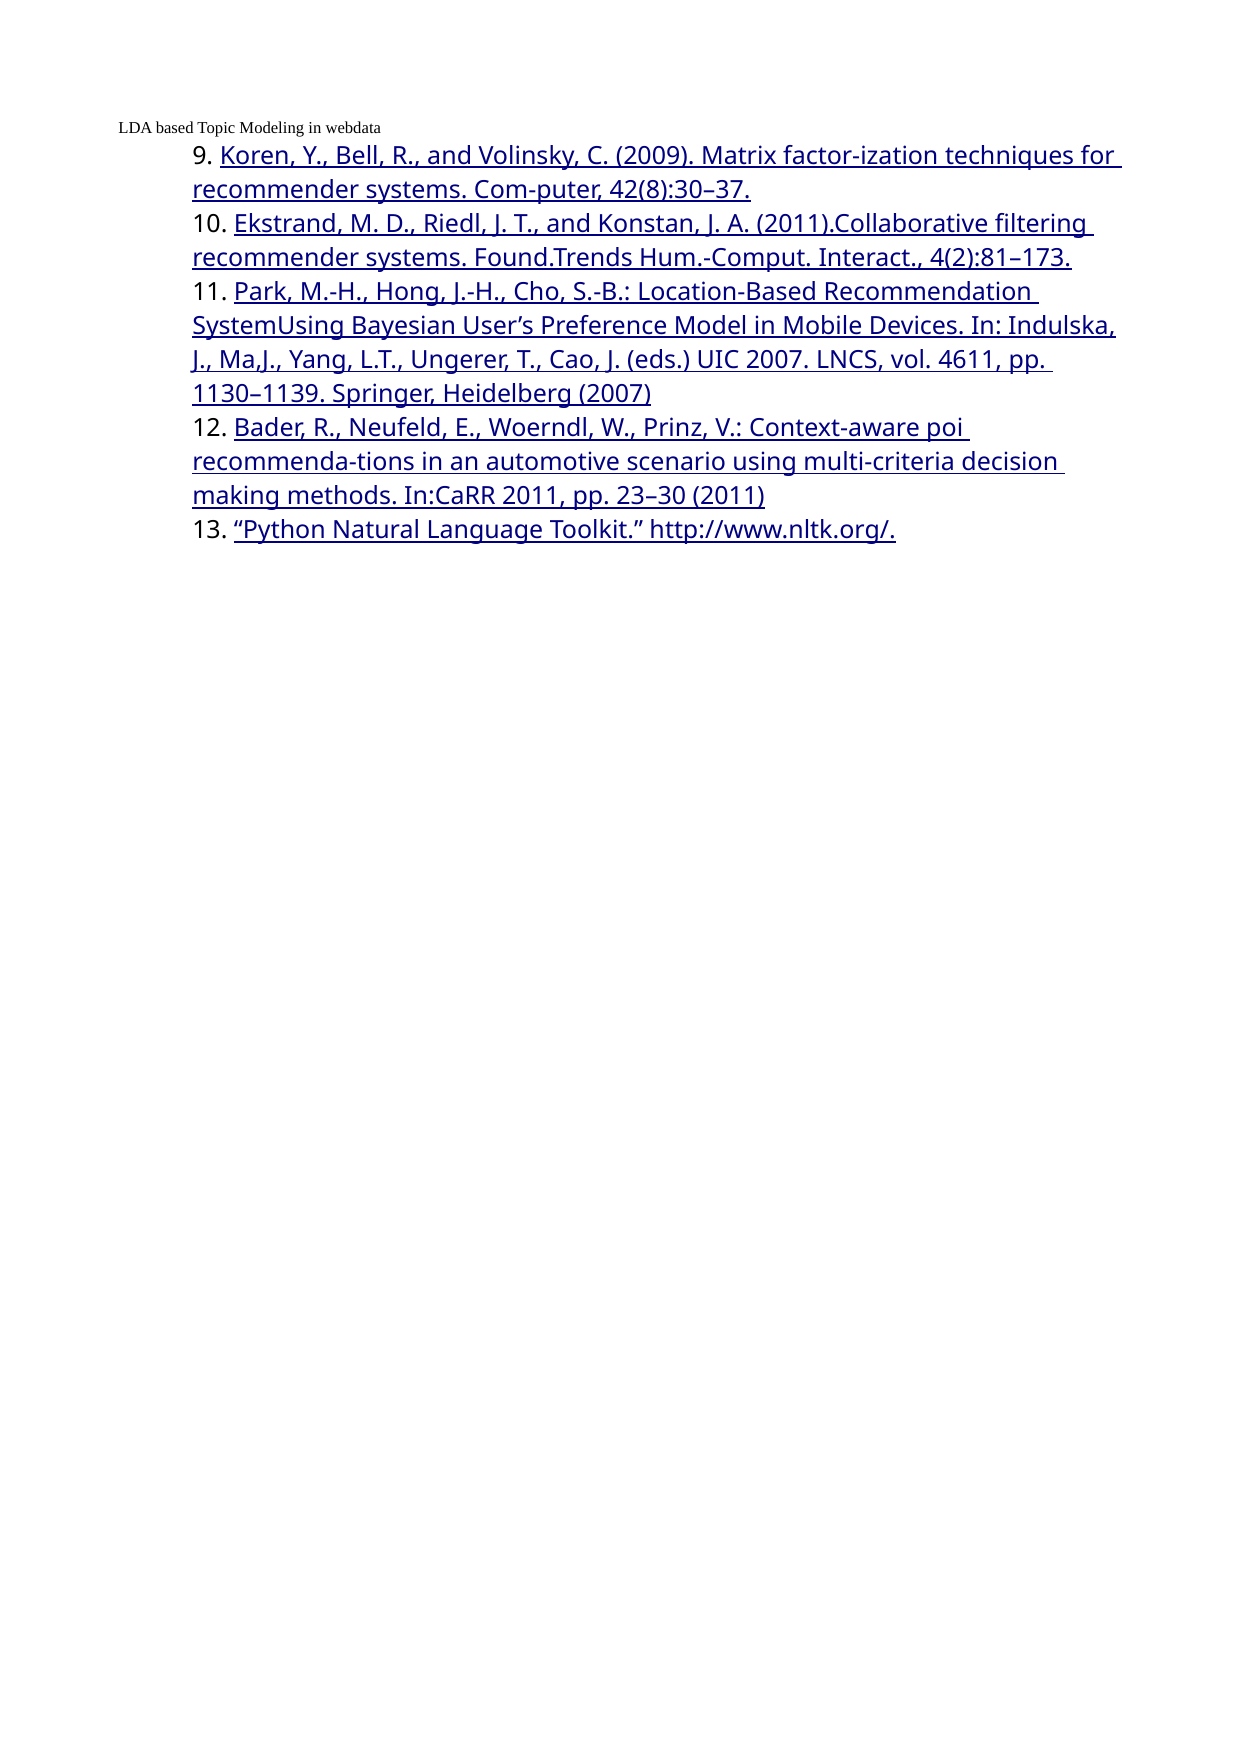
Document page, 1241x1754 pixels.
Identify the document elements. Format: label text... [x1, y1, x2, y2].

text 10. Ekstrand, M. D., Riedl, J. T., and Konstan, J. A. (2011).Collaborative filtering recommender systems. Found.Trends Hum.-Comput. Interact., 4(2):81–173. [192, 205, 1122, 273]
text 11. Park, M.-H., Hong, J.-H., Cho, S.-B.: Location-Based Recommendation SystemUsing Bayesian User’s Preference Model in Mobile Devices. In: Indulska, J., Ma,J., Yang, L.T., Ungerer, T., Cao, J. (eds.) UIC 2007. LNCS, vol. 4611, pp. 1130–1139. Springer, Heidelberg (2007) [192, 273, 1122, 410]
text 12. Bader, R., Neufeld, E., Woerndl, W., Prinz, V.: Context-aware poi recommenda-tions in an automotive scenario using multi-criteria decision making methods. In:CaRR 2011, pp. 23–30 (2011) [192, 410, 1122, 512]
text 13. “Python Natural Language Toolkit.” http://www.nltk.org/. [192, 512, 1122, 546]
text 9. Koren, Y., Bell, R., and Volinsky, C. (2009). Matrix factor-ization techniques for recommender systems. Com-puter, 42(8):30–37. [192, 137, 1122, 205]
